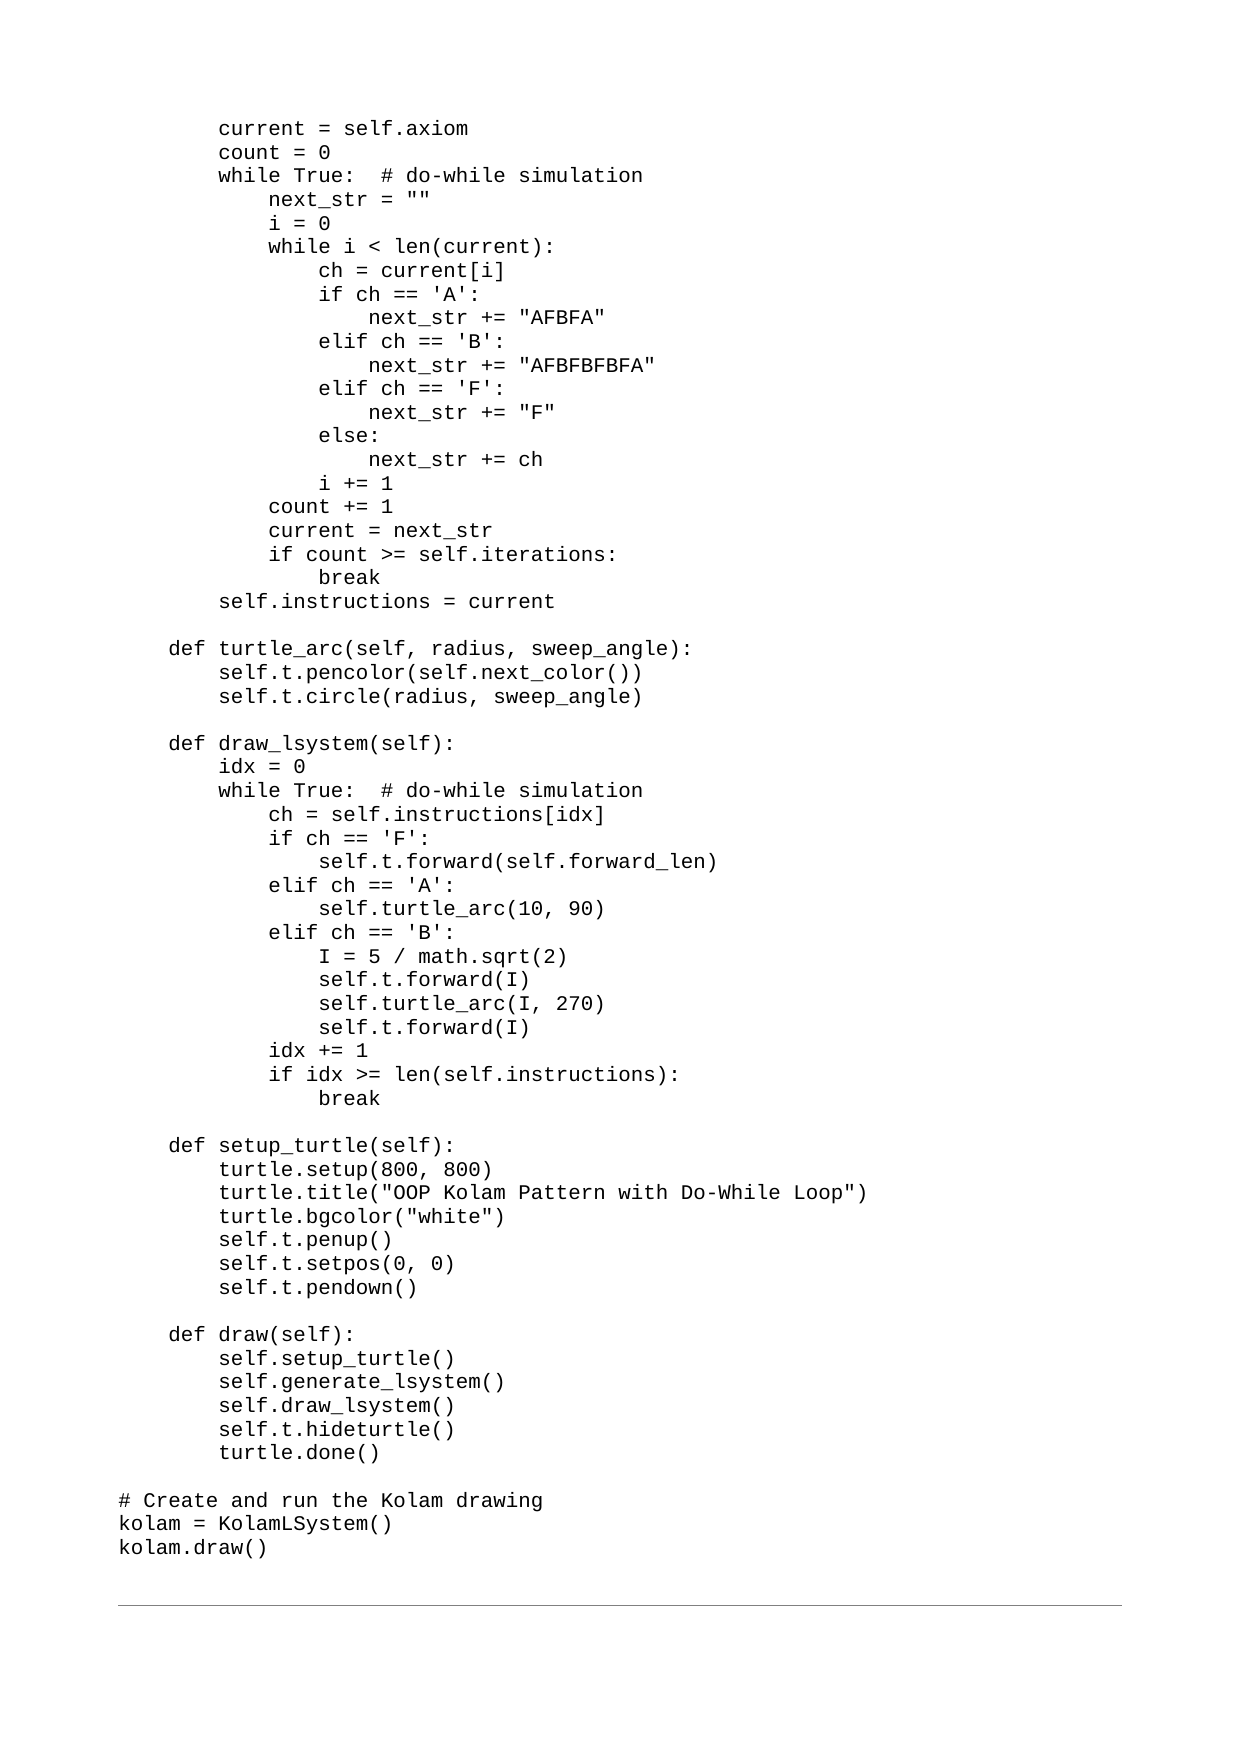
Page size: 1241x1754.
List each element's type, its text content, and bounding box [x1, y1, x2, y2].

text break [118, 1088, 1122, 1111]
text self.setup_turtle() [118, 1348, 1122, 1371]
text kolam = KolamLSystem() [118, 1513, 1122, 1537]
text def setup_turtle(self): [118, 1135, 1122, 1158]
text if idx >= len(self.instructions): [118, 1064, 1122, 1088]
text turtle.title("OOP Kolam Pattern with Do-While Loop") [118, 1182, 1122, 1206]
text while True: # do-while simulation [118, 165, 1122, 189]
text idx = 0 [118, 757, 1122, 780]
text self.t.hideturtle() [118, 1419, 1122, 1442]
text self.t.pencolor(self.next_color()) [118, 662, 1122, 686]
text self.t.setpos(0, 0) [118, 1253, 1122, 1277]
text self.t.pendown() [118, 1277, 1122, 1300]
text self.generate_lsystem() [118, 1371, 1122, 1395]
text next_str = "" [118, 189, 1122, 213]
text count = 0 [118, 142, 1122, 165]
text current = self.axiom [118, 118, 1122, 142]
text if count >= self.iterations: [118, 544, 1122, 567]
text self.draw_lsystem() [118, 1395, 1122, 1419]
text elif ch == 'B': [118, 922, 1122, 946]
text turtle.bgcolor("white") [118, 1206, 1122, 1229]
text self.t.forward(I) [118, 969, 1122, 993]
text ch = current[i] [118, 260, 1122, 284]
text kolam.draw() [118, 1537, 1122, 1561]
text elif ch == 'F': [118, 378, 1122, 402]
text elif ch == 'B': [118, 331, 1122, 354]
text while i < len(current): [118, 236, 1122, 260]
text ch = self.instructions[idx] [118, 804, 1122, 827]
text i += 1 [118, 473, 1122, 496]
text self.turtle_arc(I, 270) [118, 993, 1122, 1017]
text if ch == 'A': [118, 284, 1122, 307]
text if ch == 'F': [118, 827, 1122, 851]
text idx += 1 [118, 1040, 1122, 1064]
text count += 1 [118, 496, 1122, 520]
text turtle.done() [118, 1442, 1122, 1466]
text next_str += "F" [118, 402, 1122, 426]
text current = next_str [118, 520, 1122, 544]
text def draw(self): [118, 1324, 1122, 1348]
text break [118, 567, 1122, 591]
text elif ch == 'A': [118, 875, 1122, 898]
text I = 5 / math.sqrt(2) [118, 946, 1122, 969]
text def turtle_arc(self, radius, sweep_angle): [118, 638, 1122, 662]
text # Create and run the Kolam drawing [118, 1489, 1122, 1513]
text def draw_lsystem(self): [118, 733, 1122, 757]
text self.turtle_arc(10, 90) [118, 898, 1122, 922]
text while True: # do-while simulation [118, 780, 1122, 804]
text i = 0 [118, 213, 1122, 236]
text next_str += "AFBFA" [118, 307, 1122, 331]
text self.t.forward(self.forward_len) [118, 851, 1122, 875]
text next_str += "AFBFBFBFA" [118, 354, 1122, 378]
text self.t.penup() [118, 1229, 1122, 1253]
text turtle.setup(800, 800) [118, 1158, 1122, 1182]
text self.instructions = current [118, 591, 1122, 615]
text next_str += ch [118, 449, 1122, 473]
text self.t.circle(radius, sweep_angle) [118, 686, 1122, 709]
text else: [118, 426, 1122, 449]
text self.t.forward(I) [118, 1017, 1122, 1040]
